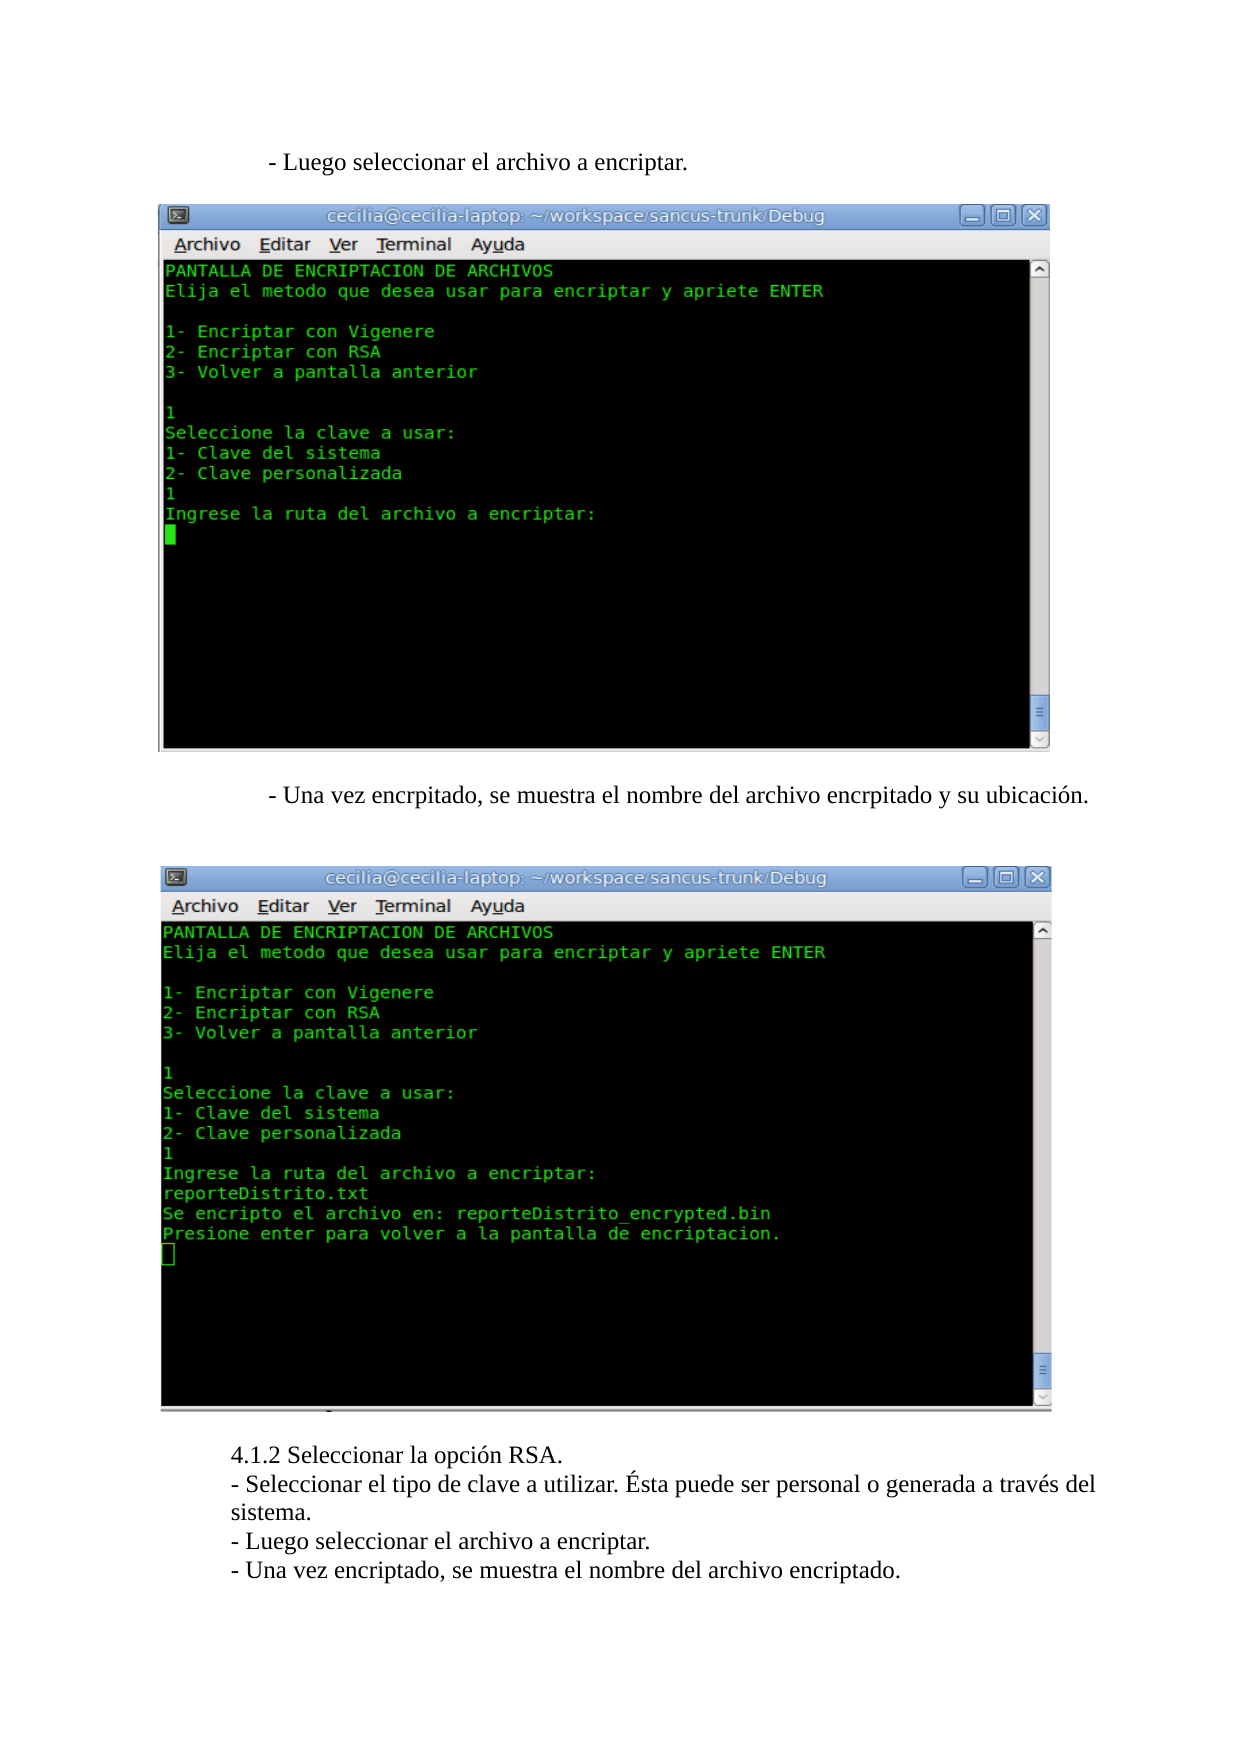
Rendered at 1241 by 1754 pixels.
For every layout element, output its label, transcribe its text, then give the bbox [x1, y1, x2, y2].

list - Una vez encriptado, se muestra el nombre del archivo encriptado. [193, 1555, 1122, 1584]
list - Seleccionar el tipo de clave a utilizar. Ésta puede ser personal o generada a través del sistema. [193, 1469, 1122, 1526]
picture [157, 204, 1050, 752]
picture [160, 866, 1052, 1412]
list - Luego seleccionar el archivo a encriptar. [231, 147, 1122, 176]
list 4.1.2 Seleccionar la opción RSA. [193, 1440, 1122, 1469]
list - Luego seleccionar el archivo a encriptar. [193, 1526, 1122, 1555]
list - Una vez encrpitado, se muestra el nombre del archivo encrpitado y su ubicación. [231, 780, 1122, 809]
